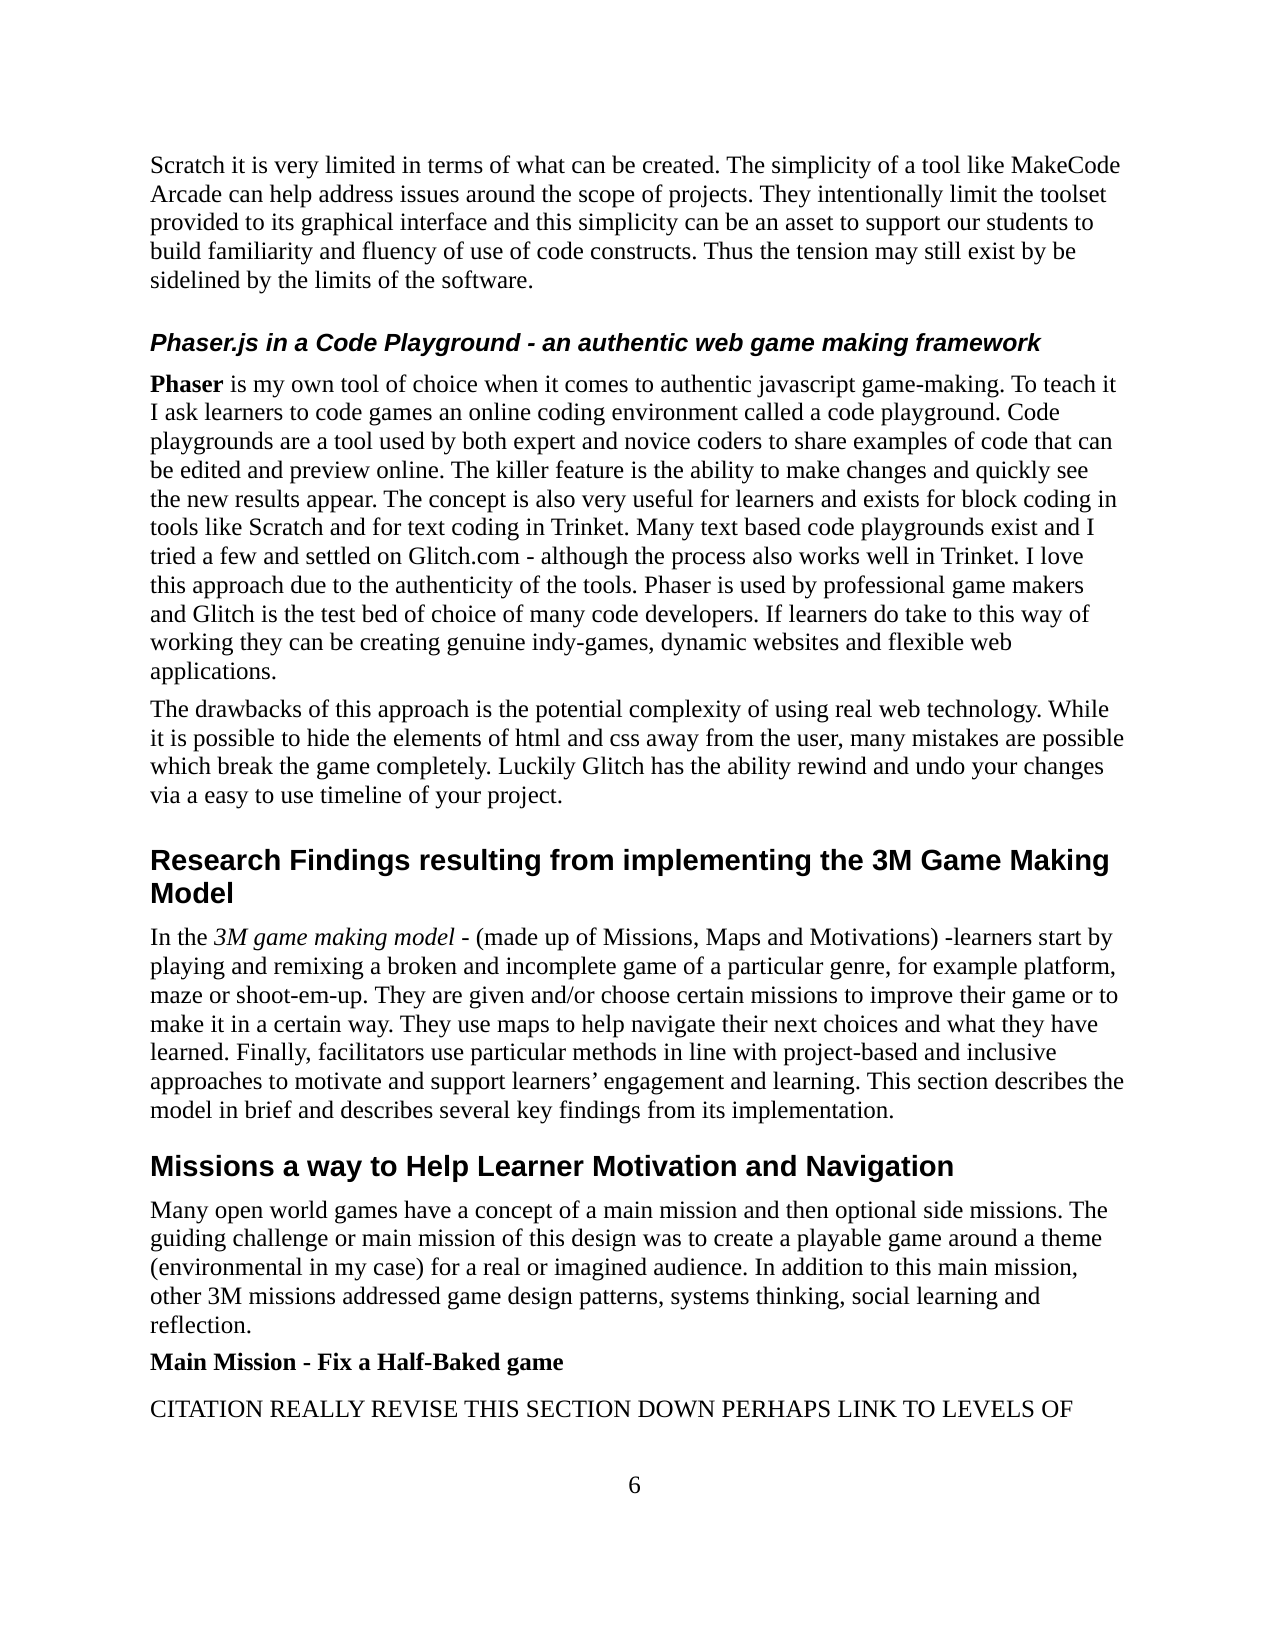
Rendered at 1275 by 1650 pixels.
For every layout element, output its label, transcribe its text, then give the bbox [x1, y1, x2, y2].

text CITATION REALLY REVISE THIS SECTION DOWN PERHAPS LINK TO LEVELS OF [150, 1394, 1125, 1423]
subtitle Missions a way to Help Learner Motivation and Navigation [150, 1149, 1125, 1182]
text Scratch it is very limited in terms of what can be created. The simplicity of a tool like MakeCode Arcade can help address issues around the scope of projects. They intentionally limit the toolset provided to its graphical interface and this simplicity can be an asset to support our students to build familiarity and fluency of use of code constructs. Thus the tension may still exist by be sidelined by the limits of the software. [150, 150, 1125, 294]
text Phaser is my own tool of choice when it comes to authentic javascript game-making. To teach it I ask learners to code games an online coding environment called a code playground. Code playgrounds are a tool used by both expert and novice coders to share examples of code that can be edited and preview online. The killer feature is the ability to make changes and quickly see the new results appear. The concept is also very useful for learners and exists for block coding in tools like Scratch and for text coding in Trinket. Many text based code playgrounds exist and I tried a few and settled on Glitch.com - although the process also works well in Trinket. I love this approach due to the authenticity of the tools. Phaser is used by professional game makers and Glitch is the test bed of choice of many code developers. If learners do take to this way of working they can be creating genuine indy-games, dynamic websites and flexible web applications. [150, 369, 1125, 685]
text Main Mission - Fix a Half-Baked game [150, 1347, 1125, 1376]
text In the 3M game making model - (made up of Missions, Maps and Motivations) -learners start by playing and remixing a broken and incomplete game of a particular genre, for example platform, maze or shoot-em-up. They are given and/or choose certain missions to improve their game or to make it in a certain way. They use maps to help navigate their next choices and what they have learned. Finally, facilitators use particular methods in line with project-based and inclusive approaches to motivate and support learners’ engagement and learning. This section describes the model in brief and describes several key findings from its implementation. [150, 922, 1125, 1124]
text Many open world games have a concept of a main mission and then optional side missions. The guiding challenge or main mission of this design was to create a playable game around a theme (environmental in my case) for a real or imagined audience. In addition to this main mission, other 3M missions addressed game design patterns, systems thinking, social learning and reflection. [150, 1195, 1125, 1338]
subtitle Research Findings resulting from implementing the 3M Game Making Model [150, 843, 1125, 910]
text The drawbacks of this approach is the potential complexity of using real web technology. While it is possible to hide the elements of html and css away from the user, many mistakes are possible which break the game completely. Luckily Glitch has the ability rewind and undo your changes via a easy to use timeline of your project. [150, 694, 1125, 809]
subtitle Phaser.js in a Code Playground - an authentic web game making framework [150, 328, 1125, 356]
